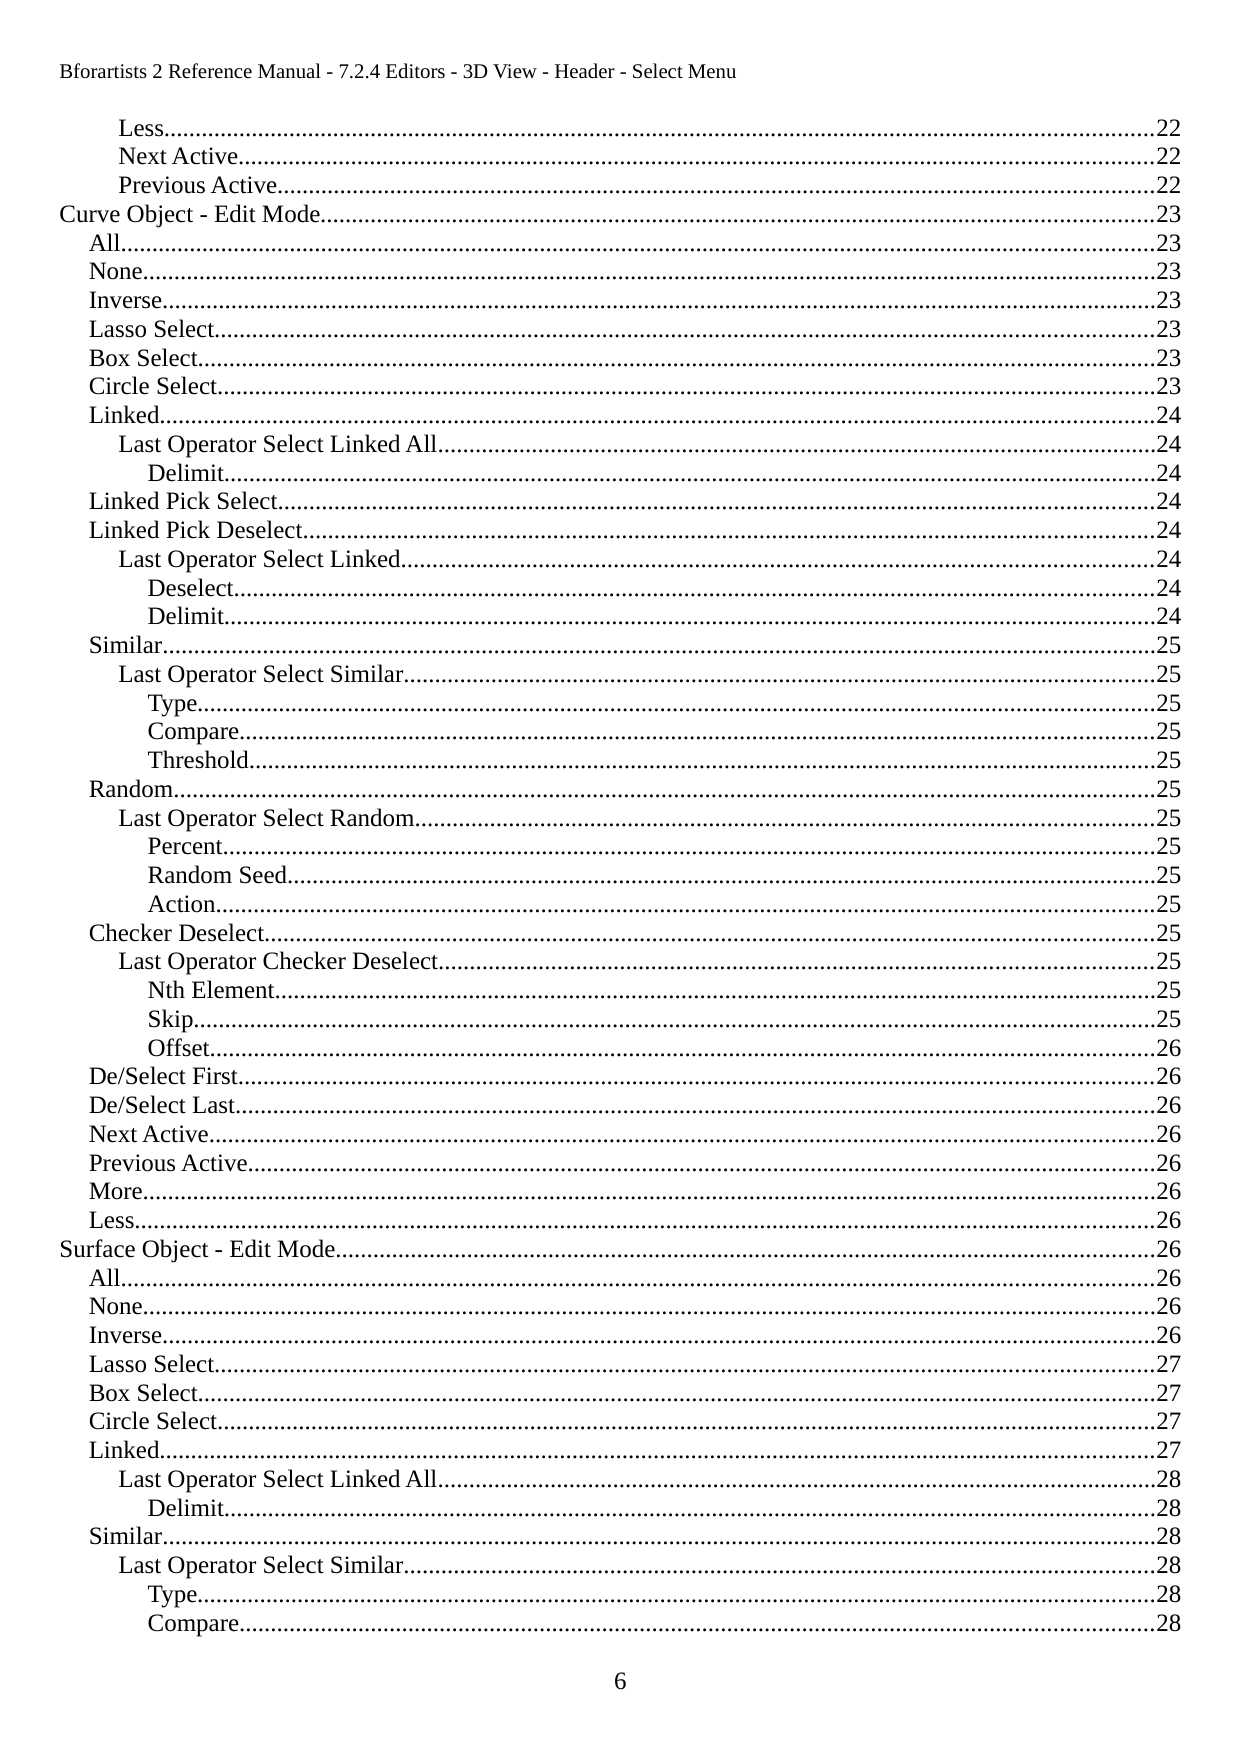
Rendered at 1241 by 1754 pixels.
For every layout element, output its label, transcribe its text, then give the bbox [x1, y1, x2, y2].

text More 26 [88, 1176, 1181, 1205]
text Circle Select 27 [88, 1406, 1181, 1435]
text Linked 27 [88, 1435, 1181, 1464]
text Less 26 [88, 1205, 1181, 1234]
text Random Seed 25 [147, 860, 1181, 889]
text Last Operator Select Similar 28 [118, 1550, 1181, 1579]
text Next Active 22 [118, 141, 1181, 170]
text Inverse 26 [88, 1320, 1181, 1349]
text Threshold 25 [147, 745, 1181, 774]
text Box Select 27 [88, 1378, 1181, 1406]
text None 26 [88, 1291, 1181, 1320]
text Delimit 24 [147, 458, 1181, 486]
text Next Active 26 [88, 1119, 1181, 1148]
text Last Operator Select Linked 24 [118, 544, 1181, 573]
text Lasso Select 27 [88, 1349, 1181, 1378]
text Last Operator Select Linked All 24 [118, 429, 1181, 458]
text Similar 28 [88, 1521, 1181, 1550]
text Circle Select 23 [88, 371, 1181, 400]
text Compare 25 [147, 716, 1181, 745]
text Previous Active 26 [88, 1148, 1181, 1176]
text Linked 24 [88, 400, 1181, 429]
text Previous Active 22 [118, 170, 1181, 199]
text Delimit 28 [147, 1493, 1181, 1521]
text Skip 25 [147, 1004, 1181, 1033]
text Inverse 23 [88, 285, 1181, 314]
text Lasso Select 23 [88, 314, 1181, 343]
text Random 25 [88, 774, 1181, 803]
text De/Select Last 26 [88, 1090, 1181, 1119]
text Offset 26 [147, 1033, 1181, 1061]
text Last Operator Select Linked All 28 [118, 1464, 1181, 1493]
text All 26 [88, 1263, 1181, 1291]
text Linked Pick Deselect 24 [88, 515, 1181, 544]
text Percent 25 [147, 831, 1181, 860]
text Less 22 [118, 113, 1181, 141]
text Compare 28 [147, 1608, 1181, 1636]
text Type 28 [147, 1579, 1181, 1608]
text Checker Deselect 25 [88, 918, 1181, 946]
text Box Select 23 [88, 343, 1181, 371]
text Linked Pick Select 24 [88, 486, 1181, 515]
text Last Operator Checker Deselect 25 [118, 946, 1181, 975]
text Surface Object - Edit Mode 26 [59, 1234, 1181, 1263]
text De/Select First 26 [88, 1061, 1181, 1090]
text Action 25 [147, 889, 1181, 918]
text All 23 [88, 228, 1181, 256]
text Similar 25 [88, 630, 1181, 659]
text Last Operator Select Random 25 [118, 803, 1181, 831]
text Deselect 24 [147, 573, 1181, 601]
text Curve Object - Edit Mode 23 [59, 199, 1181, 228]
text Last Operator Select Similar 25 [118, 659, 1181, 688]
text None 23 [88, 256, 1181, 285]
text Type 25 [147, 688, 1181, 716]
text Delimit 24 [147, 601, 1181, 630]
text Nth Element 25 [147, 975, 1181, 1004]
